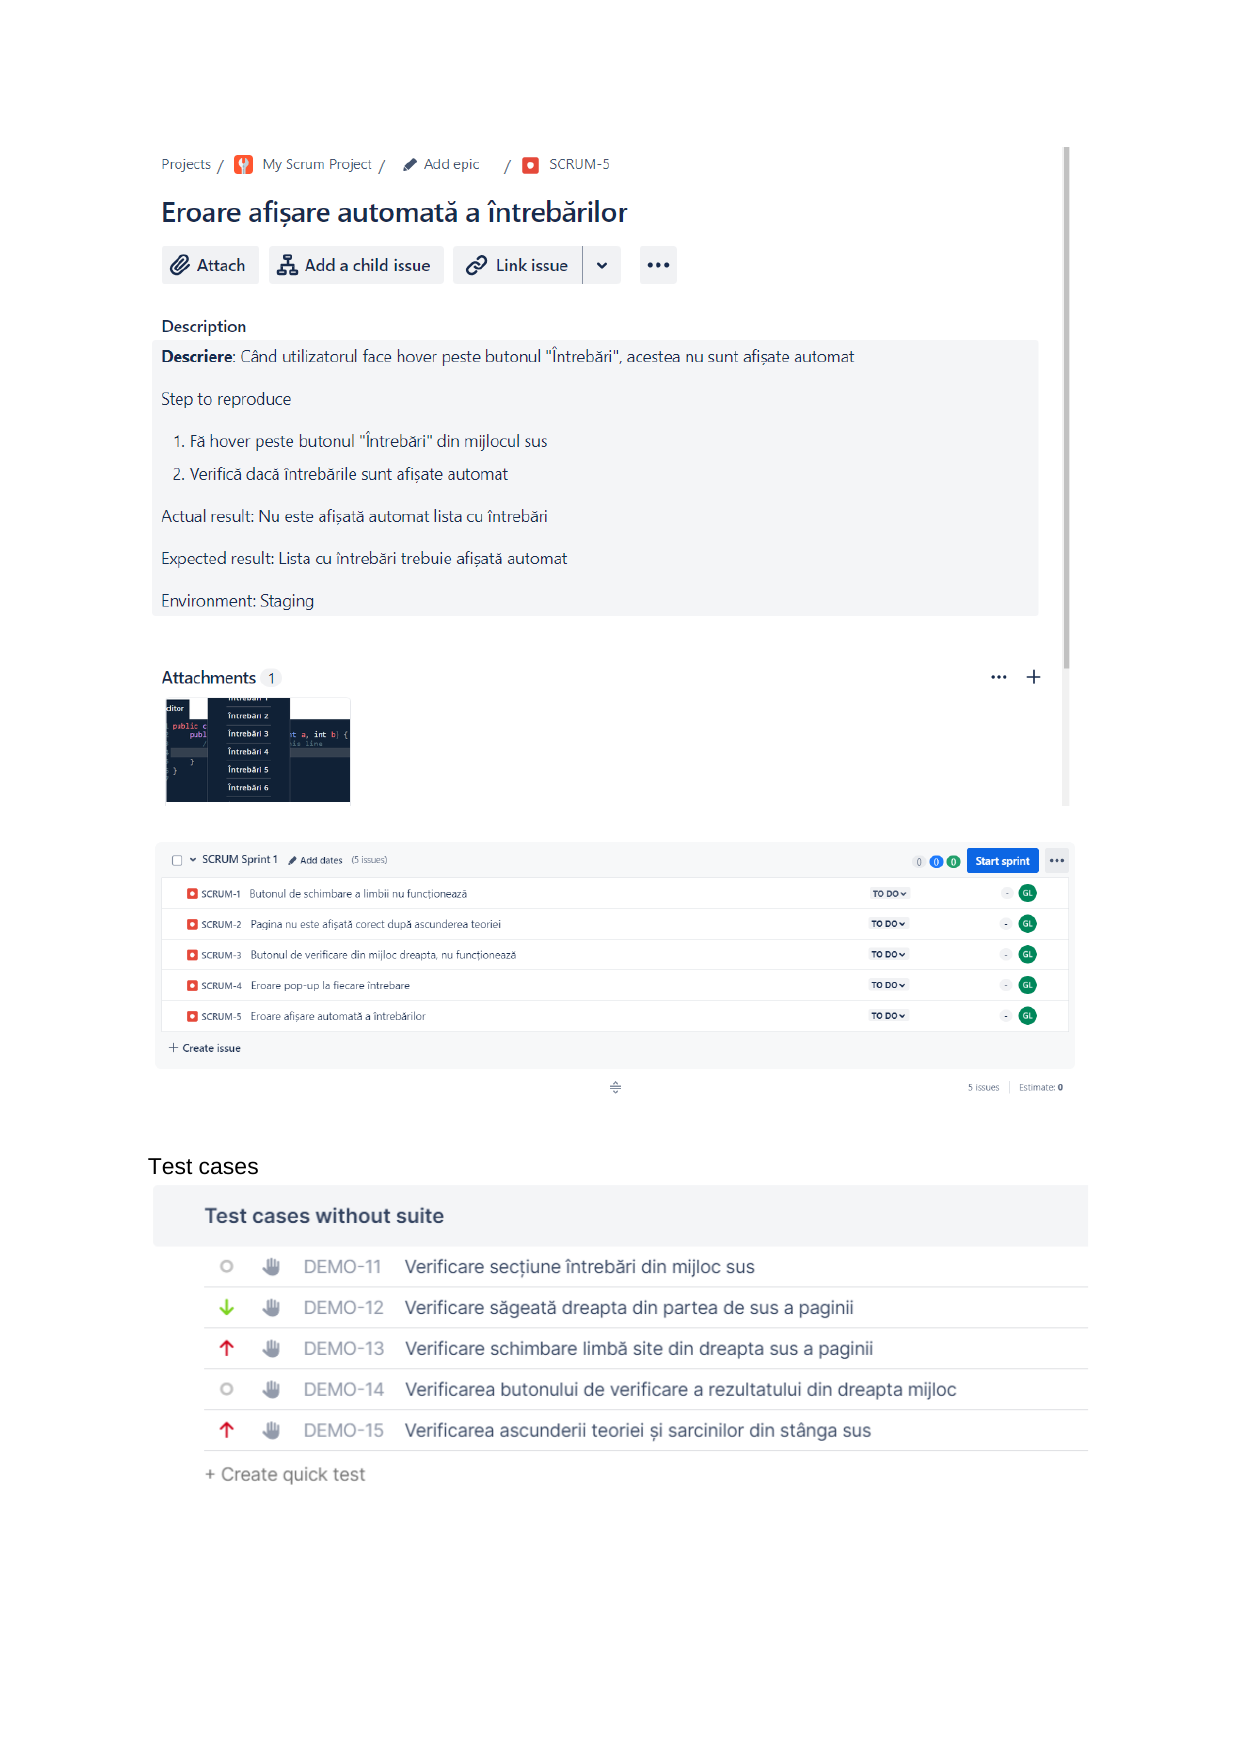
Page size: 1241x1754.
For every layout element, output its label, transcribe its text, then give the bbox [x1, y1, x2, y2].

text Bug reports Test cases [148, 148, 1093, 1492]
